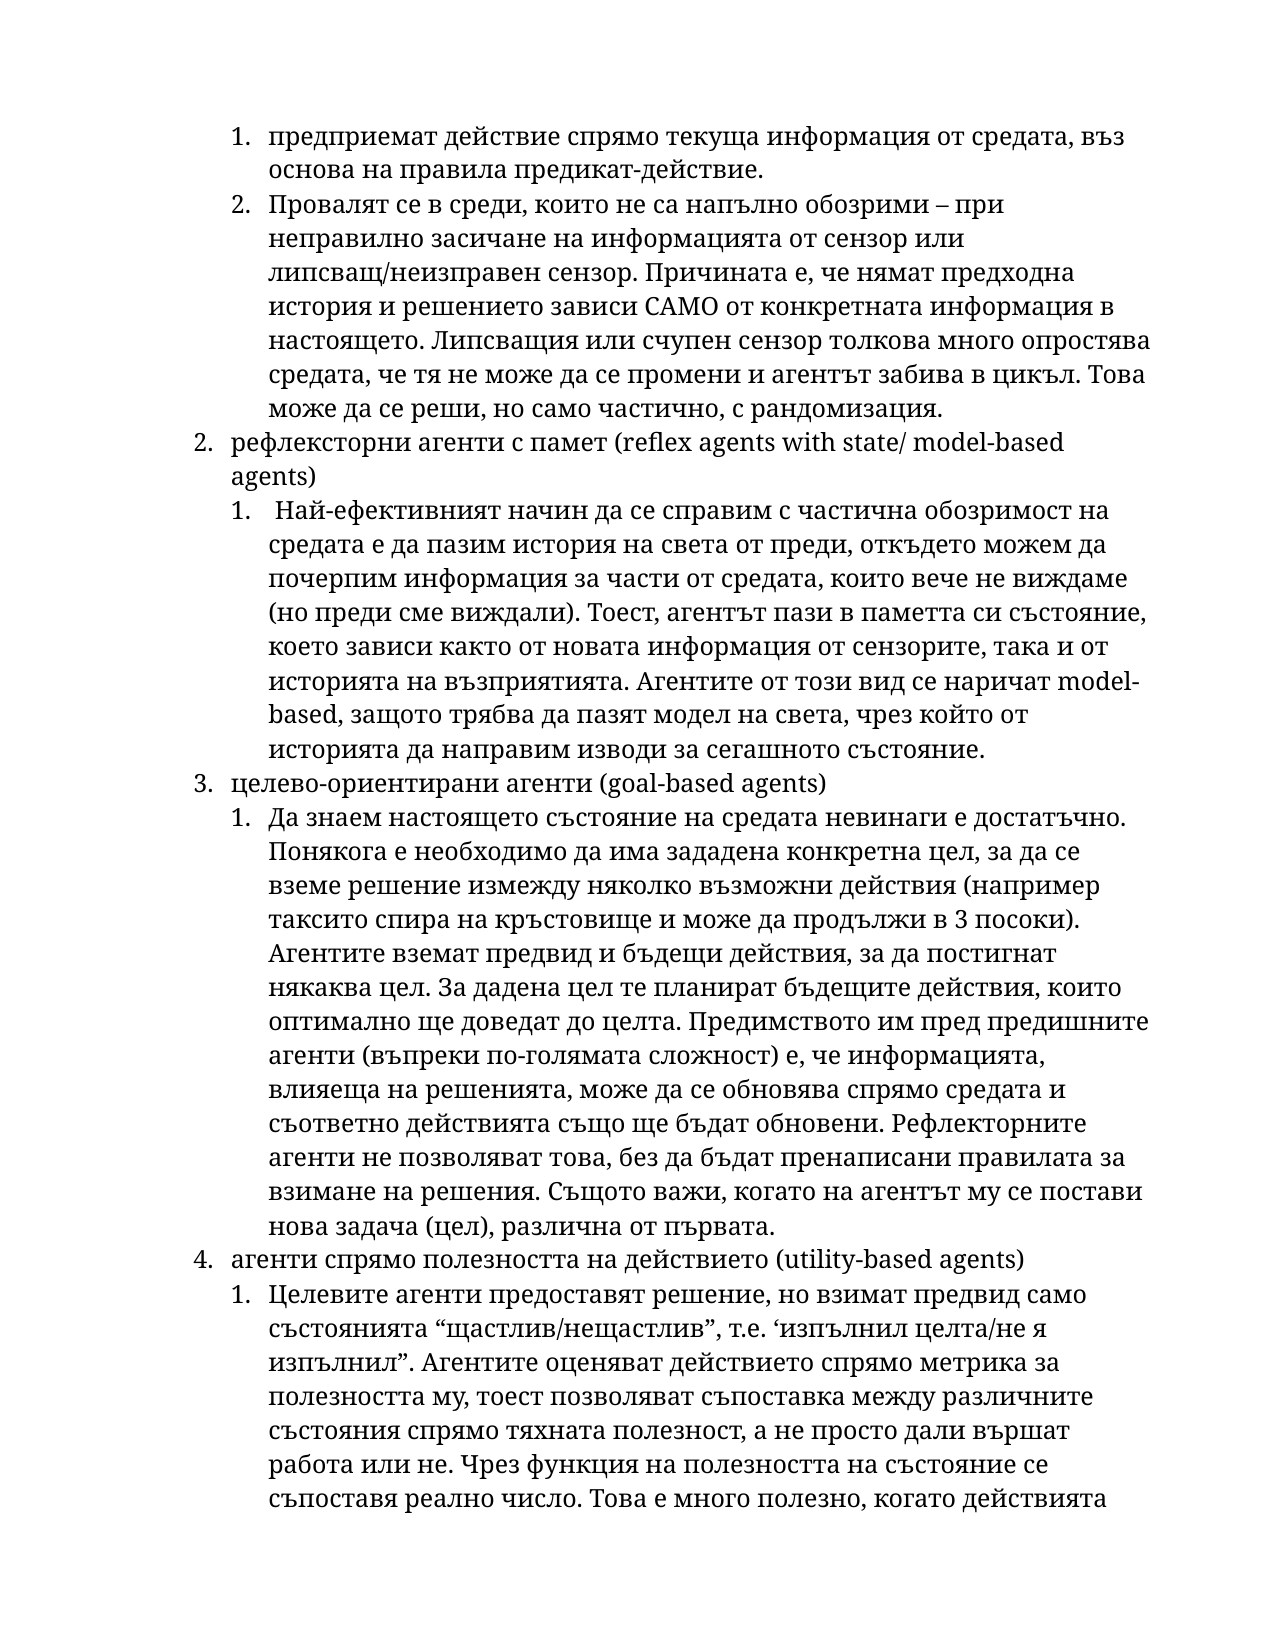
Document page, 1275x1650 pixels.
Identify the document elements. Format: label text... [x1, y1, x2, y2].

list предприемат действие спрямо текуща информация от средата, въз основа на правила предикат-действие. [231, 118, 1157, 186]
list Целевите агенти предоставят решение, но взимат предвид само състоянията “щастлив/нещастлив”, т.е. ‘изпълнил целта/не я изпълнил”. Агентите оценяват действието спрямо метрика за полезността му, тоест позволяват съпоставка между различните състояния спрямо тяхната полезност, а не просто дали вършат работа или не. Чрез функция на полезността на състояние се съпоставя реално число. Това е много полезно, когато действията [231, 1276, 1157, 1515]
list Да знаем настоящето състояние на средата невинаги е достатъчно. Понякога е необходимо да има зададена конкретна цел, за да се вземе решение измежду няколко възможни действия (например таксито спира на кръстовище и може да продължи в 3 посоки). Агентите вземат предвид и бъдещи действия, за да постигнат някаква цел. За дадена цел те планират бъдещите действия, които оптимално ще доведат до целта. Предимството им пред предишните агенти (въпреки по-голямата сложност) е, че информацията, влияеща на решенията, може да се обновява спрямо средата и съответно действията също ще бъдат обновени. Рефлекторните агенти не позволяват това, без да бъдат пренаписани правилата за взимане на решения. Същото важи, когато на агентът му се постави нова задача (цел), различна от първата. [231, 799, 1157, 1242]
list целево-ориентирани агенти (goal-based agents) [193, 765, 1157, 799]
list рефлексторни агенти с памет (reflex agents with state/ model-based agents) [193, 425, 1157, 493]
list Най-ефективният начин да се справим с частична обозримост на средата е да пазим история на света от преди, откъдето можем да почерпим информация за части от средата, които вече не виждаме (но преди сме виждали). Тоест, агентът пази в паметта си състояние, което зависи както от новата информация от сензорите, така и от историята на възприятията. Агентите от този вид се наричат model-based, защото трябва да пазят модел на света, чрез който от историята да направим изводи за сегашното състояние. [231, 493, 1157, 765]
list Провалят се в среди, които не са напълно обозрими – при неправилно засичане на информацията от сензор или липсващ/неизправен сензор. Причината е, че нямат предходна история и решението зависи САМО от конкретната информация в настоящето. Липсващия или счупен сензор толкова много опростява средата, че тя не може да се промени и агентът забива в цикъл. Това може да се реши, но само частично, с рандомизация. [231, 186, 1157, 425]
list агенти спрямо полезността на действието (utility-based agents) [193, 1242, 1157, 1276]
